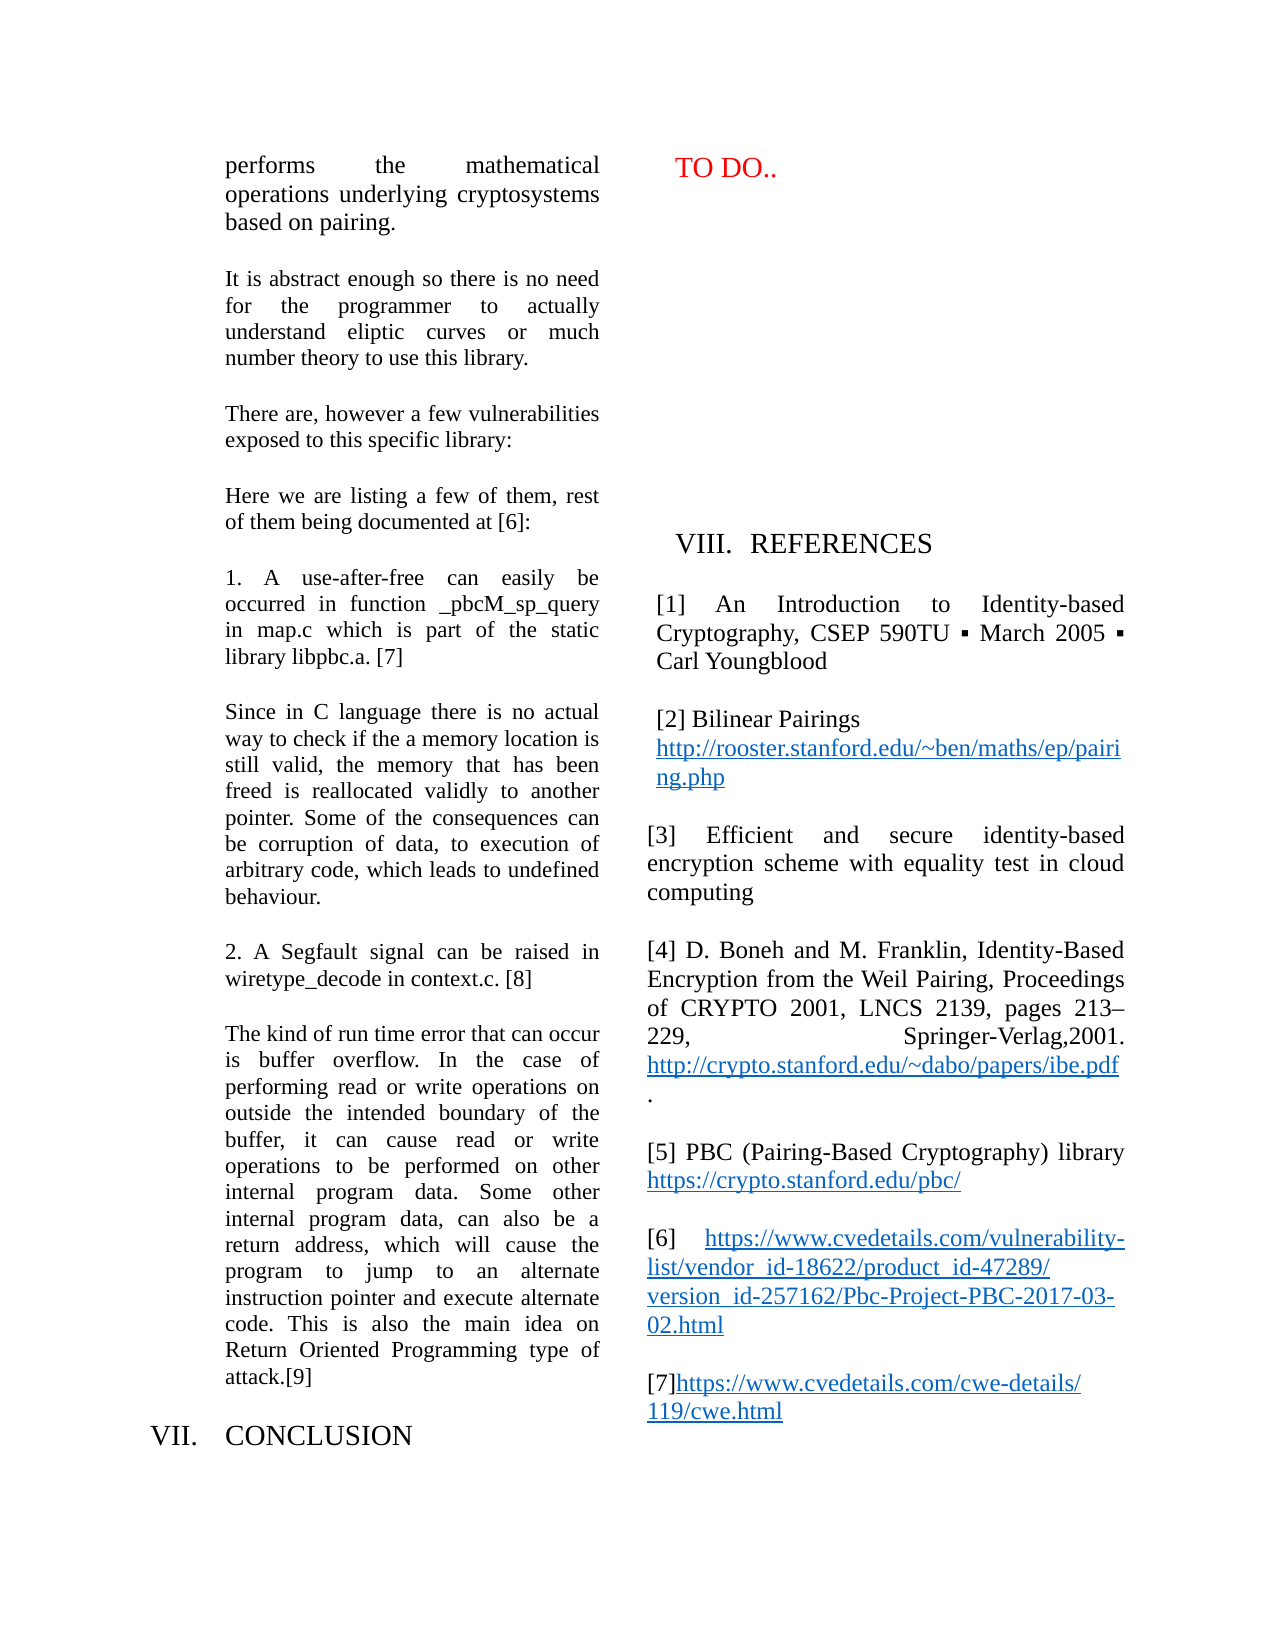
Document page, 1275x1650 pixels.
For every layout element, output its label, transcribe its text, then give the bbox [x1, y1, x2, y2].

subtitle [5] PBC (Pairing-Based Cryptography) library https://crypto.stanford.edu/pbc/ [647, 1137, 1125, 1194]
subtitle It is abstract enough so there is no need for the programmer to actually understand eliptic curves or much number theory to use this library. [225, 265, 600, 371]
subtitle REFERENCES [675, 526, 1125, 560]
subtitle Here we are listing a few of them, rest of them being documented at [6]: [225, 482, 600, 534]
subtitle There are, however a few vulnerabilities exposed to this specific library: [225, 400, 600, 453]
subtitle 2. A Segfault signal can be raised in wiretype_decode in context.c. [8] [225, 938, 600, 991]
subtitle 1. A use-after-free can easily be occurred in function _pbcM_sp_query in map.c which is part of the static library libpbc.a. [7] [225, 564, 600, 669]
subtitle The kind of run time error that can occur is buffer overflow. In the case of performing read or write operations on outside the intended boundary of the buffer, it can cause read or write operations to be performed on other internal program data. Some other internal program data, can also be a return address, which will cause the program to jump to an alternate instruction pointer and execute alternate code. This is also the main idea on Return Oriented Programming type of attack.[9] [225, 1020, 600, 1389]
subtitle performs the mathematical operations underlying cryptosystems based on pairing. [225, 150, 600, 236]
subtitle [4] D. Boneh and M. Franklin, Identity-Based Encryption from the Weil Pairing, Proceedings of CRYPTO 2001, LNCS 2139, pages 213–229, Springer-Verlag,2001. http://crypto.stanford.edu/~dabo/papers/ibe.pdf. [647, 935, 1125, 1108]
subtitle [2] Bilinear Pairings http://rooster.stanford.edu/~ben/maths/ep/pairing.php [656, 704, 1125, 791]
subtitle [3] Efficient and secure identity-based encryption scheme with equality test in cloud computing [647, 820, 1125, 906]
subtitle [7]https://www.cvedetails.com/cwe-details/119/cwe.html [647, 1368, 1125, 1425]
subtitle [6] https://www.cvedetails.com/vulnerability-list/vendor_id-18622/product_id-47289/version_id-257162/Pbc-Project-PBC-2017-03-02.html [647, 1223, 1125, 1338]
subtitle TO DO.. [675, 150, 1125, 183]
subtitle [1] An Introduction to Identity-based Cryptography, CSEP 590TU ▪ March 2005 ▪ Carl Youngblood [656, 589, 1125, 675]
subtitle Since in C language there is no actual way to check if the a memory location is still valid, the memory that has been freed is reallocated validly to another pointer. Some of the consequences can be corruption of data, to execution of arbitrary code, which leads to undefined behaviour. [225, 698, 600, 909]
subtitle CONCLUSION [150, 1418, 600, 1452]
